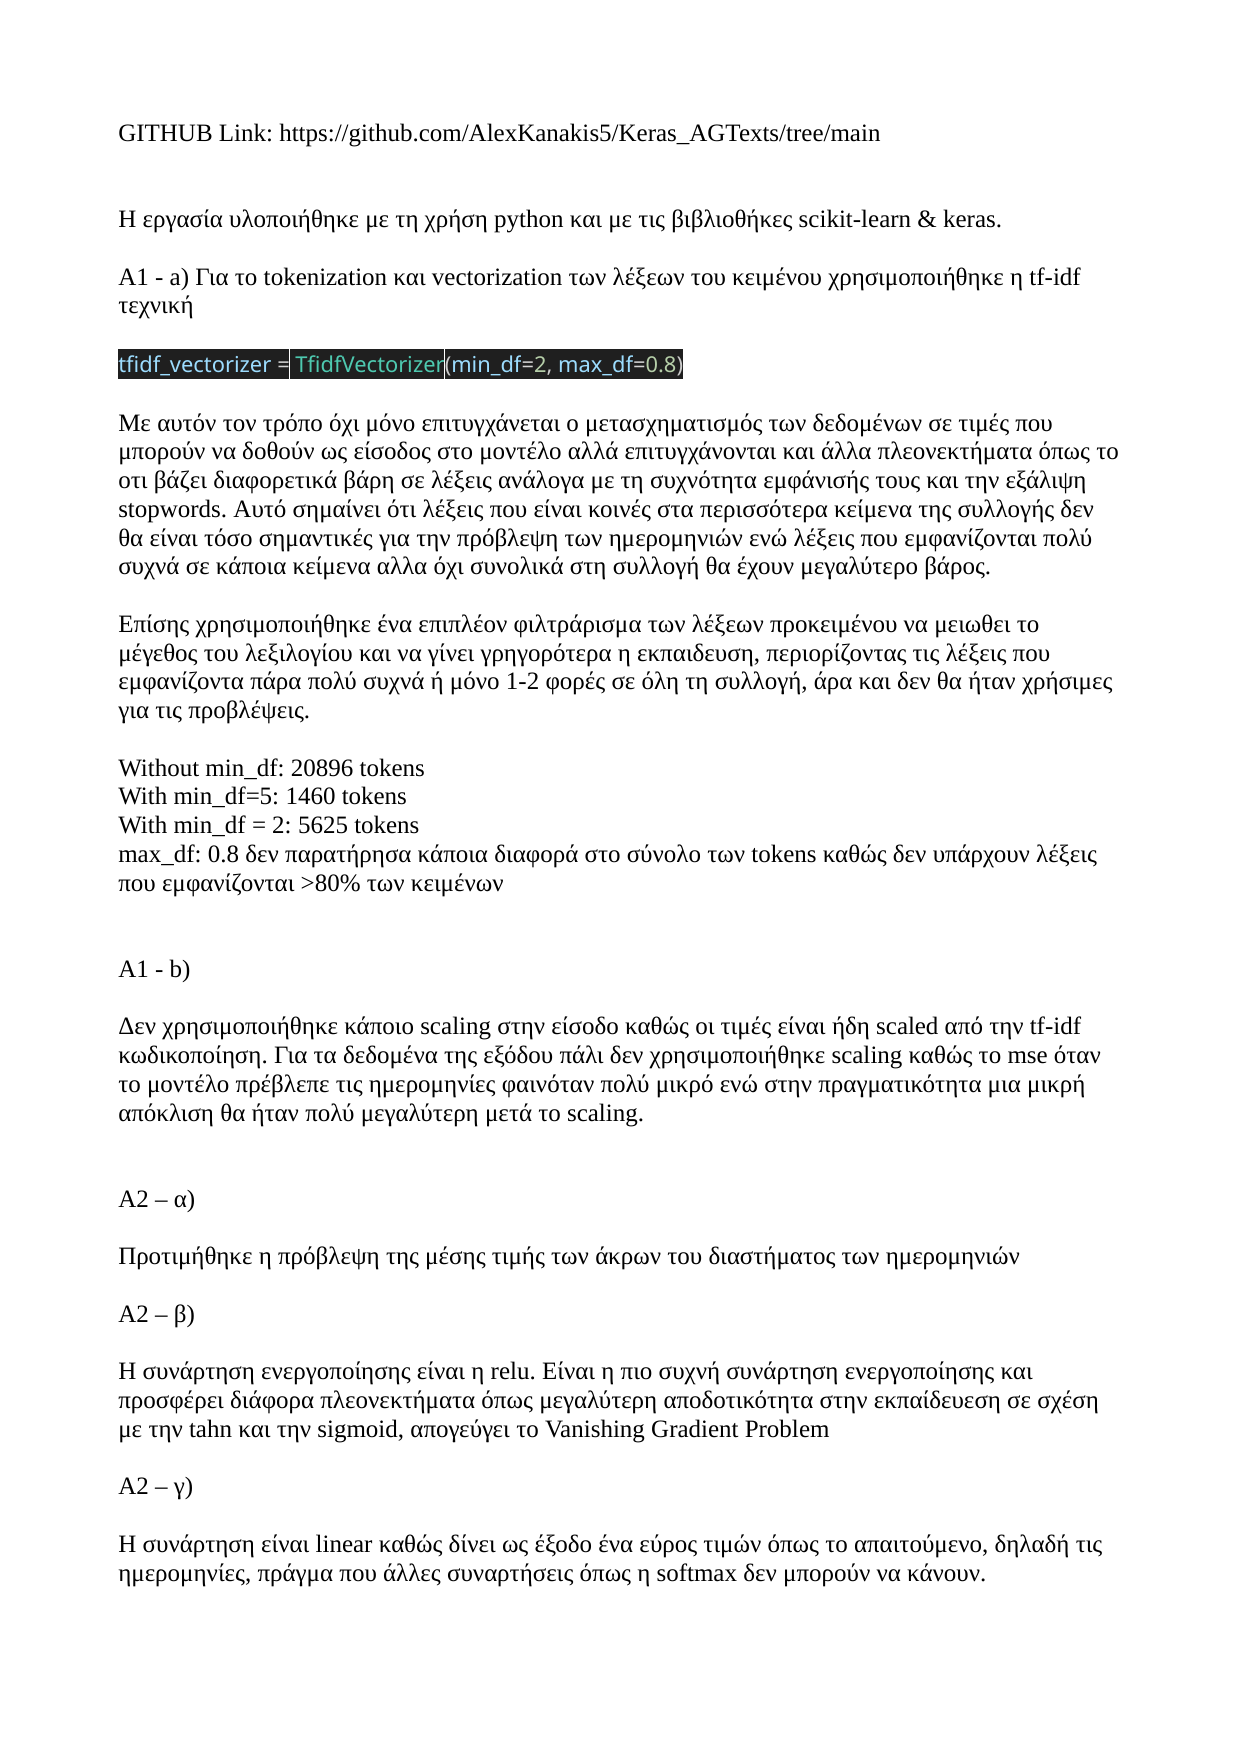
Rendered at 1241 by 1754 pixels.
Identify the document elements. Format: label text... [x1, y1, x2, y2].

text Προτιμήθηκε η πρόβλεψη της μέσης τιμής των άκρων του διαστήματος των ημερομηνιών [118, 1241, 1122, 1270]
text tfidf_vectorizer = TfidfVectorizer(min_df=2, max_df=0.8) [118, 349, 1122, 379]
text Η συνάρτηση ενεργοποίησης είναι η relu. Είναι η πιο συχνή συνάρτηση ενεργοποίησης και προσφέρει διάφορα πλεονεκτήματα όπως μεγαλύτερη αποδοτικότητα στην εκπαίδευεση σε σχέση με την tahn και την sigmoid, απογεύγει το Vanishing Gradient Problem [118, 1356, 1122, 1443]
text Η συνάρτηση είναι linear καθώς δίνει ως έξοδο ένα εύρος τιμών όπως το απαιτούμενο, δηλαδή τις ημερομηνίες, πράγμα που άλλες συναρτήσεις όπως η softmax δεν μπορούν να κάνουν. [118, 1529, 1122, 1586]
text Α1 - b) [118, 954, 1122, 983]
text With min_df=5: 1460 tokens [118, 781, 1122, 810]
text Επίσης χρησιμοποιήθηκε ένα επιπλέον φιλτράρισμα των λέξεων προκειμένου να μειωθει το μέγεθος του λεξιλογίου και να γίνει γρηγορότερα η εκπαιδευση, περιορίζοντας τις λέξεις που εμφανίζοντα πάρα πολύ συχνά ή μόνο 1-2 φορές σε όλη τη συλλογή, άρα και δεν θα ήταν χρήσιμες για τις προβλέψεις. [118, 609, 1122, 724]
text Δεν χρησιμοποιήθηκε κάποιο scaling στην είσοδο καθώς οι τιμές είναι ήδη scaled από την tf-idf κωδικοποίηση. Για τα δεδομένα της εξόδου πάλι δεν χρησιμοποιήθηκε scaling καθώς το mse όταν το μοντέλο πρέβλεπε τις ημερομηνίες φαινόταν πολύ μικρό ενώ στην πραγματικότητα μια μικρή απόκλιση θα ήταν πολύ μεγαλύτερη μετά το scaling. [118, 1011, 1122, 1126]
text Με αυτόν τον τρόπο όχι μόνο επιτυγχάνεται ο μετασχηματισμός των δεδομένων σε τιμές που μπορούν να δοθούν ως είσοδος στο μοντέλο αλλά επιτυγχάνονται και άλλα πλεονεκτήματα όπως το οτι βάζει διαφορετικά βάρη σε λέξεις ανάλογα με τη συχνότητα εμφάνισής τους και την εξάλιψη stopwords. Αυτό σημαίνει ότι λέξεις που είναι κοινές στα περισσότερα κείμενα της συλλογής δεν θα είναι τόσο σημαντικές για την πρόβλεψη των ημερομηνιών ενώ λέξεις που εμφανίζονται πολύ συχνά σε κάποια κείμενα αλλα όχι συνολικά στη συλλογή θα έχουν μεγαλύτερο βάρος. [118, 408, 1122, 580]
text GITHUB Link: https://github.com/AlexKanakis5/Keras_AGTexts/tree/main [118, 118, 1122, 147]
text A1 - a) Για το tokenization και vectorization των λέξεων του κειμένου χρησιμοποιήθηκε η tf-idf τεχνική [118, 262, 1122, 319]
text Η εργασία υλοποιήθηκε με τη χρήση python και με τις βιβλιοθήκες scikit-learn & keras. [118, 204, 1122, 233]
text A2 – γ) [118, 1471, 1122, 1500]
text max_df: 0.8 δεν παρατήρησα κάποια διαφορά στο σύνολο των tokens καθώς δεν υπάρχουν λέξεις που εμφανίζονται >80% των κειμένων [118, 839, 1122, 896]
text Without min_df: 20896 tokens [118, 753, 1122, 781]
text Α2 – β) [118, 1299, 1122, 1328]
text Α2 – α) [118, 1184, 1122, 1213]
text With min_df = 2: 5625 tokens [118, 810, 1122, 839]
